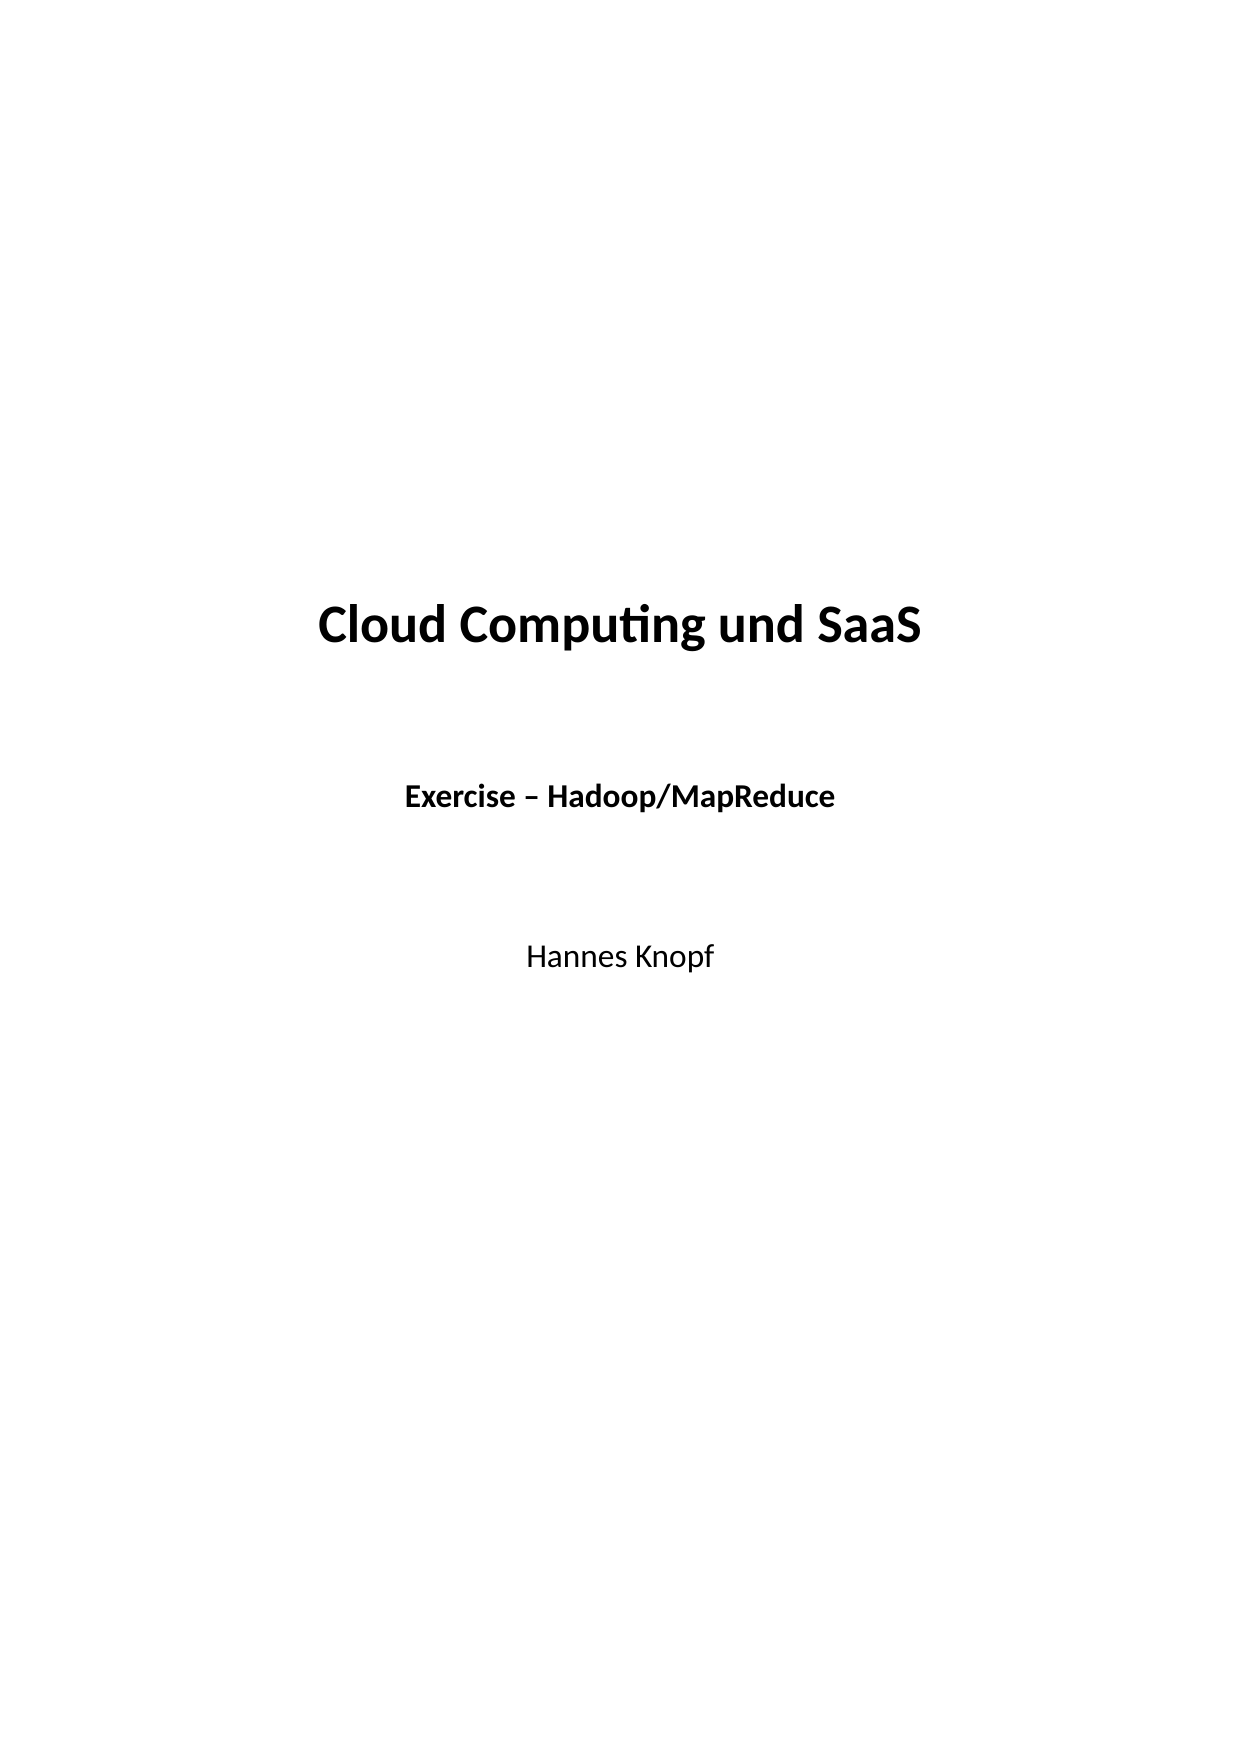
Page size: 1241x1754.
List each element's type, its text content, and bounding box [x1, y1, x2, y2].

text Cloud Computing und SaaS [118, 590, 1122, 656]
text Hannes Knopf [118, 935, 1122, 976]
text Exercise – Hadoop/MapReduce [118, 775, 1122, 816]
